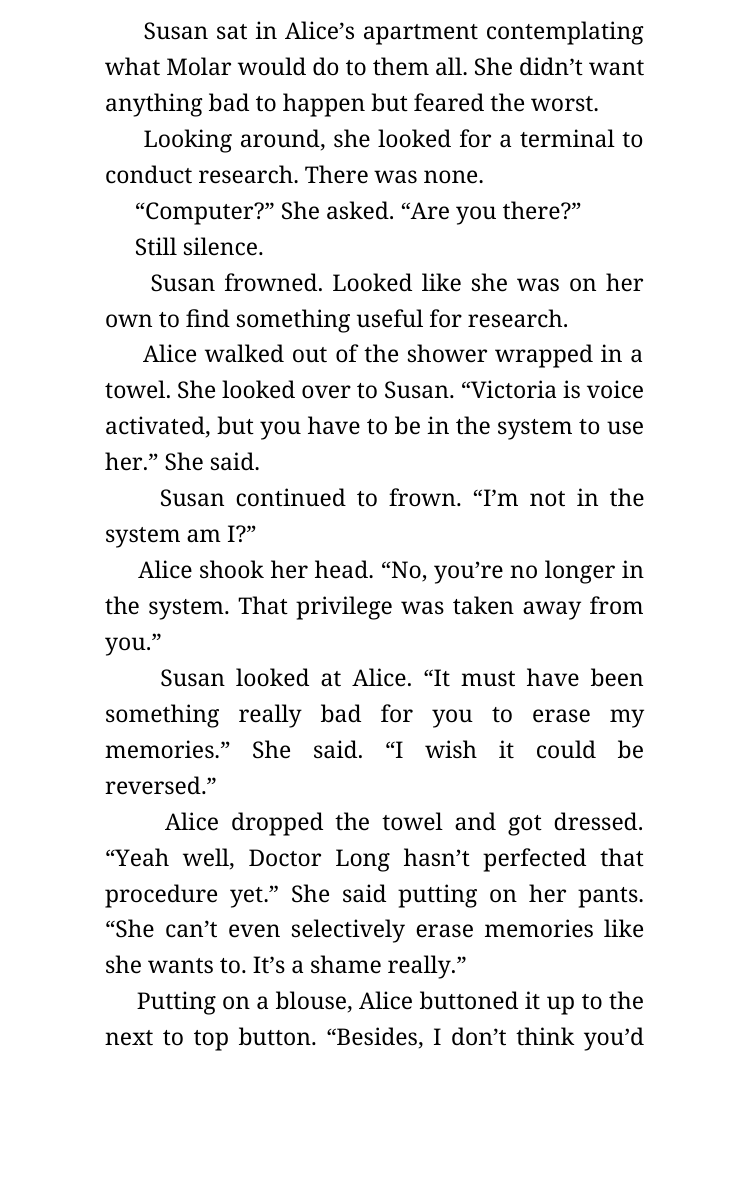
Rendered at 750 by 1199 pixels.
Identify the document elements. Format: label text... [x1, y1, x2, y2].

text Susan looked at Alice. “It must have been something really bad for you to erase my memories.” She said. “I wish it could be reversed.” [105, 662, 645, 801]
text Alice walked out of the shower wrapped in a towel. She looked over to Susan. “Victoria is voice activated, but you have to be in the system to use her.” She said. [105, 338, 645, 477]
text Susan sat in Alice’s apartment contemplating what Molar would do to them all. She didn’t want anything bad to happen but feared the worst. [105, 15, 645, 118]
text “Computer?” She asked. “Are you there?” [105, 195, 645, 226]
text Susan frowned. Looked like she was on her own to find something useful for research. [105, 267, 645, 334]
text Putting on a blouse, Alice buttoned it up to the next to top button. “Besides, I don’t think you’d [105, 985, 645, 1052]
text Alice dropped the towel and got dressed. “Yeah well, Doctor Long hasn’t perfected that procedure yet.” She said putting on her pants. “She can’t even selectively erase memories like she wants to. It’s a shame really.” [105, 806, 645, 981]
text Looking around, she looked for a terminal to conduct research. There was none. [105, 123, 645, 190]
text Still silence. [105, 231, 645, 262]
text Susan continued to frown. “I’m not in the system am I?” [105, 482, 645, 549]
text Alice shook her head. “No, you’re no longer in the system. That privilege was taken away from you.” [105, 554, 645, 657]
